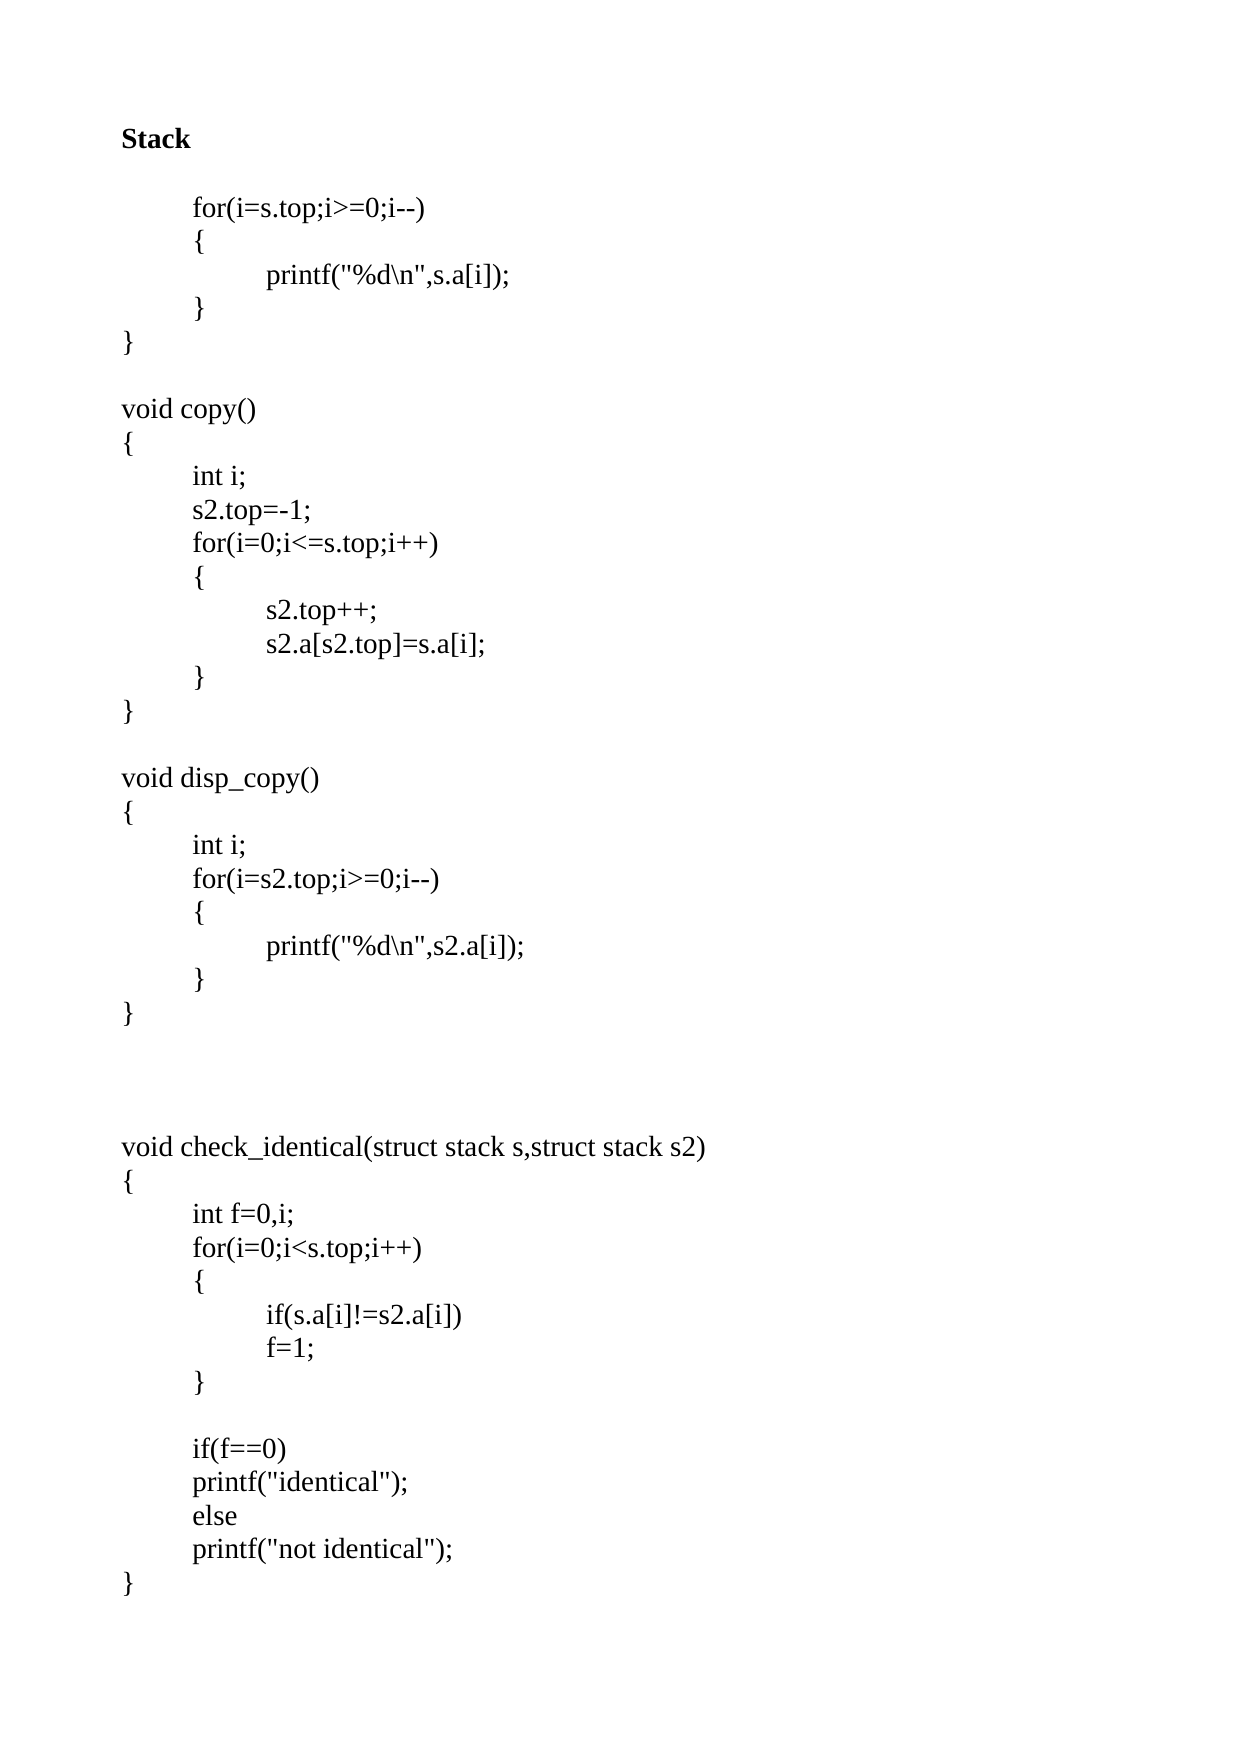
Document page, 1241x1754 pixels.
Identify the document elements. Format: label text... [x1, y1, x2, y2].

text f=1; [118, 1330, 1122, 1364]
text } [118, 995, 1122, 1028]
text { [118, 794, 1122, 827]
text { [118, 894, 1122, 928]
text } [118, 693, 1122, 727]
text s2.a[s2.top]=s.a[i]; [118, 626, 1122, 659]
text { [118, 559, 1122, 592]
text else [118, 1498, 1122, 1532]
text s2.top=-1; [118, 492, 1122, 525]
text void check_identical(struct stack s,struct stack s2) [118, 1129, 1122, 1163]
text int i; [118, 458, 1122, 492]
text int f=0,i; [118, 1196, 1122, 1230]
text int i; [118, 827, 1122, 861]
text } [118, 324, 1122, 358]
text printf("not identical"); [118, 1532, 1122, 1565]
text printf("%d\n",s.a[i]); [118, 257, 1122, 291]
text } [118, 659, 1122, 693]
text printf("identical"); [118, 1464, 1122, 1498]
text { [118, 223, 1122, 257]
text { [118, 1163, 1122, 1196]
text for(i=0;i<s.top;i++) [118, 1230, 1122, 1263]
text s2.top++; [118, 592, 1122, 626]
text for(i=0;i<=s.top;i++) [118, 525, 1122, 559]
text } [118, 1364, 1122, 1397]
text printf("%d\n",s2.a[i]); [118, 928, 1122, 961]
text { [118, 1263, 1122, 1297]
text for(i=s2.top;i>=0;i--) [118, 861, 1122, 894]
text if(s.a[i]!=s2.a[i]) [118, 1297, 1122, 1330]
text } [118, 961, 1122, 995]
text if(f==0) [118, 1431, 1122, 1464]
text for(i=s.top;i>=0;i--) [118, 187, 1122, 223]
text { [118, 425, 1122, 458]
text void disp_copy() [118, 760, 1122, 794]
text } [118, 291, 1122, 324]
text void copy() [118, 391, 1122, 425]
text } [118, 1565, 1122, 1599]
